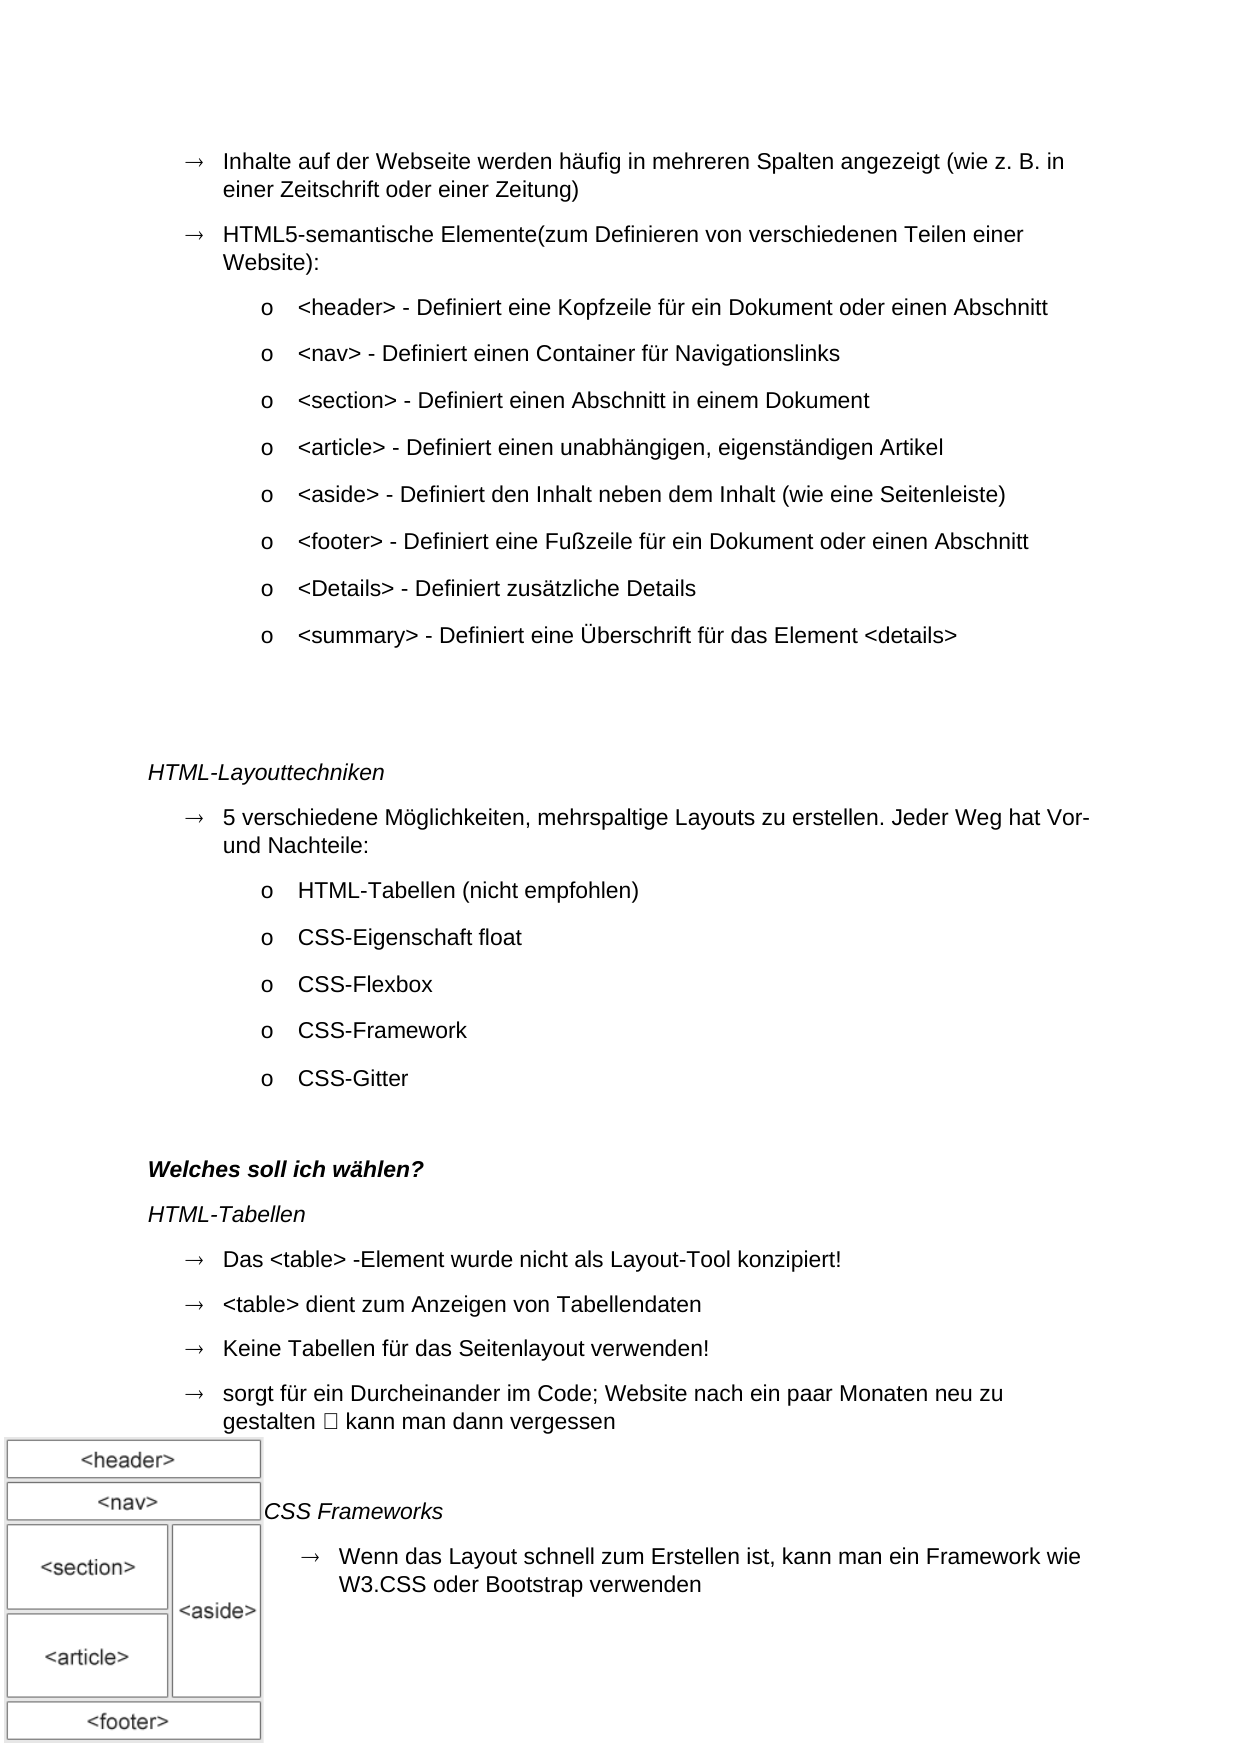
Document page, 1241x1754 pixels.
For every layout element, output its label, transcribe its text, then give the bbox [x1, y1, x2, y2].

text HTML-Layouttechniken [148, 759, 1093, 785]
list CSS-Framework [260, 1017, 1093, 1046]
list Keine Tabellen für das Seitenlayout verwenden! [185, 1335, 1093, 1362]
list <article> - Definiert einen unabhängigen, eigenständigen Artikel [260, 434, 1093, 463]
list <table> dient zum Anzeigen von Tabellendaten [185, 1291, 1093, 1317]
list <header> - Definiert eine Kopfzeile für ein Dokument oder einen Abschnitt [260, 293, 1093, 322]
list CSS-Eigenschaft float [260, 923, 1093, 952]
list <summary> - Definiert eine Überschrift für das Element <details> [260, 622, 1093, 651]
list Das <table> -Element wurde nicht als Layout-Tool konzipiert! [185, 1246, 1093, 1272]
list CSS-Gitter [260, 1064, 1093, 1093]
text HTML-Tabellen [148, 1201, 1093, 1227]
list Wenn das Layout schnell zum Erstellen ist, kann man ein Framework wie W3.CSS oder Bootstrap verwenden [264, 1543, 1093, 1597]
list <nav> - Definiert einen Container für Navigationslinks [260, 340, 1093, 369]
text CSS Frameworks [264, 1498, 1093, 1524]
text Welches soll ich wählen? [148, 1156, 1093, 1183]
list <footer> - Definiert eine Fußzeile für ein Dokument oder einen Abschnitt [260, 528, 1093, 557]
list CSS-Flexbox [260, 971, 1093, 999]
list 5 verschiedene Möglichkeiten, mehrspaltige Layouts zu erstellen. Jeder Weg hat Vor- und Nachteile: [185, 804, 1093, 858]
list <section> - Definiert einen Abschnitt in einem Dokument [260, 387, 1093, 416]
list HTML5-semantische Elemente(zum Definieren von verschiedenen Teilen einer Website): [185, 221, 1093, 275]
list <aside> - Definiert den Inhalt neben dem Inhalt (wie eine Seitenleiste) [260, 481, 1093, 510]
list <Details> - Definiert zusätzliche Details [260, 575, 1093, 604]
list sorgt für ein Durcheinander im Code; Website nach ein paar Monaten neu zu gestalten  kann man dann vergessen [185, 1380, 1093, 1435]
list HTML-Tabellen (nicht empfohlen) [260, 877, 1093, 905]
list Inhalte auf der Webseite werden häufig in mehreren Spalten angezeigt (wie z. B. in einer Zeitschrift oder einer Zeitung) [185, 148, 1093, 202]
